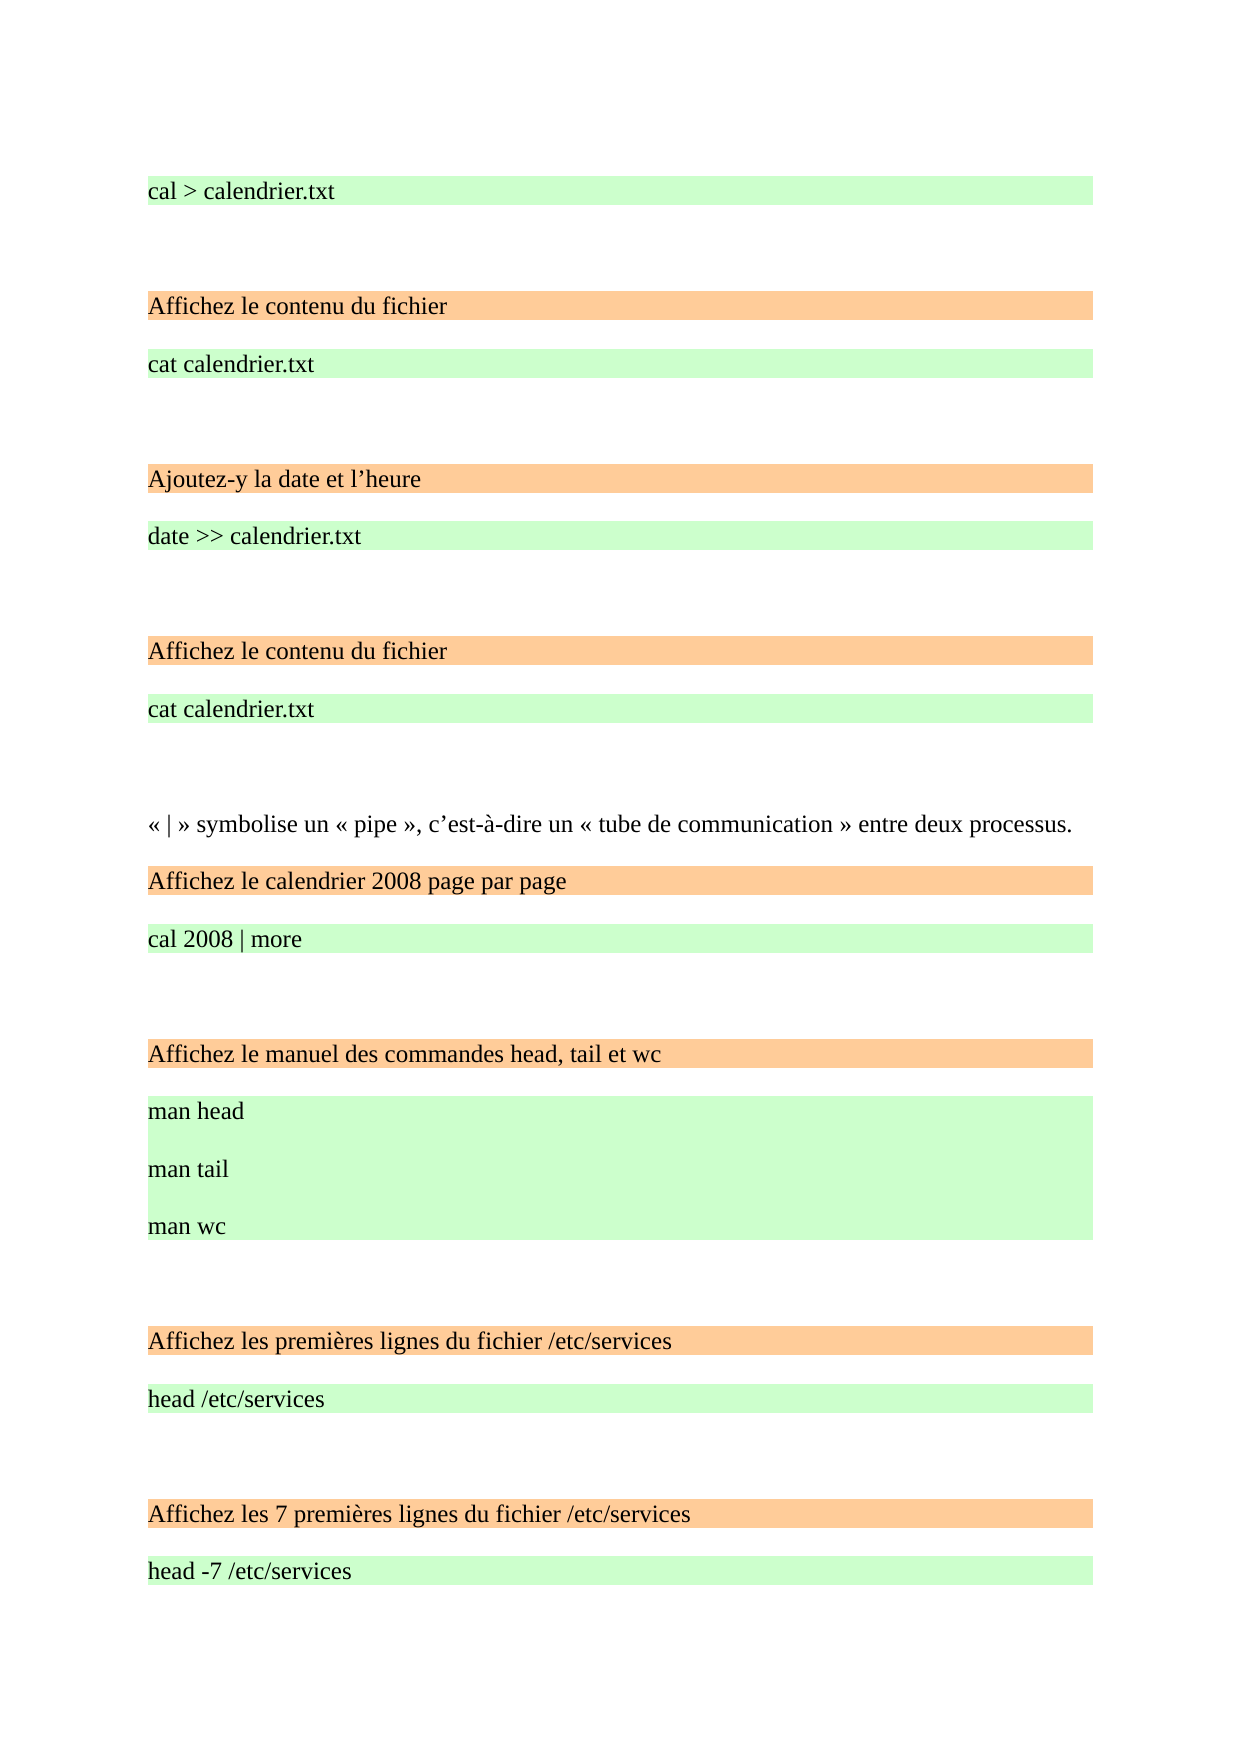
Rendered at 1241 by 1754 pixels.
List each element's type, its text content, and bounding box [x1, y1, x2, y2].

text cal 2008 | more [148, 924, 1093, 953]
text cal > calendrier.txt [148, 176, 1093, 205]
text « | » symbolise un « pipe », c’est-à-dire un « tube de communication » entre deux processus. [148, 809, 1093, 838]
text Affichez le manuel des commandes head, tail et wc [148, 1039, 1093, 1068]
text Ajoutez-y la date et l’heure [148, 464, 1093, 493]
text date >> calendrier.txt [148, 521, 1093, 550]
text cat calendrier.txt [148, 349, 1093, 378]
text cat calendrier.txt [148, 694, 1093, 723]
text Affichez les 7 premières lignes du fichier /etc/services [148, 1499, 1093, 1528]
text Affichez le contenu du fichier [148, 291, 1093, 320]
text man head [148, 1096, 1093, 1125]
text Affichez le calendrier 2008 page par page [148, 866, 1093, 895]
text Affichez les premières lignes du fichier /etc/services [148, 1326, 1093, 1355]
text head -7 /etc/services [148, 1556, 1093, 1585]
text man tail [148, 1154, 1093, 1183]
text head /etc/services [148, 1384, 1093, 1413]
text Affichez le contenu du fichier [148, 636, 1093, 665]
text man wc [148, 1211, 1093, 1240]
